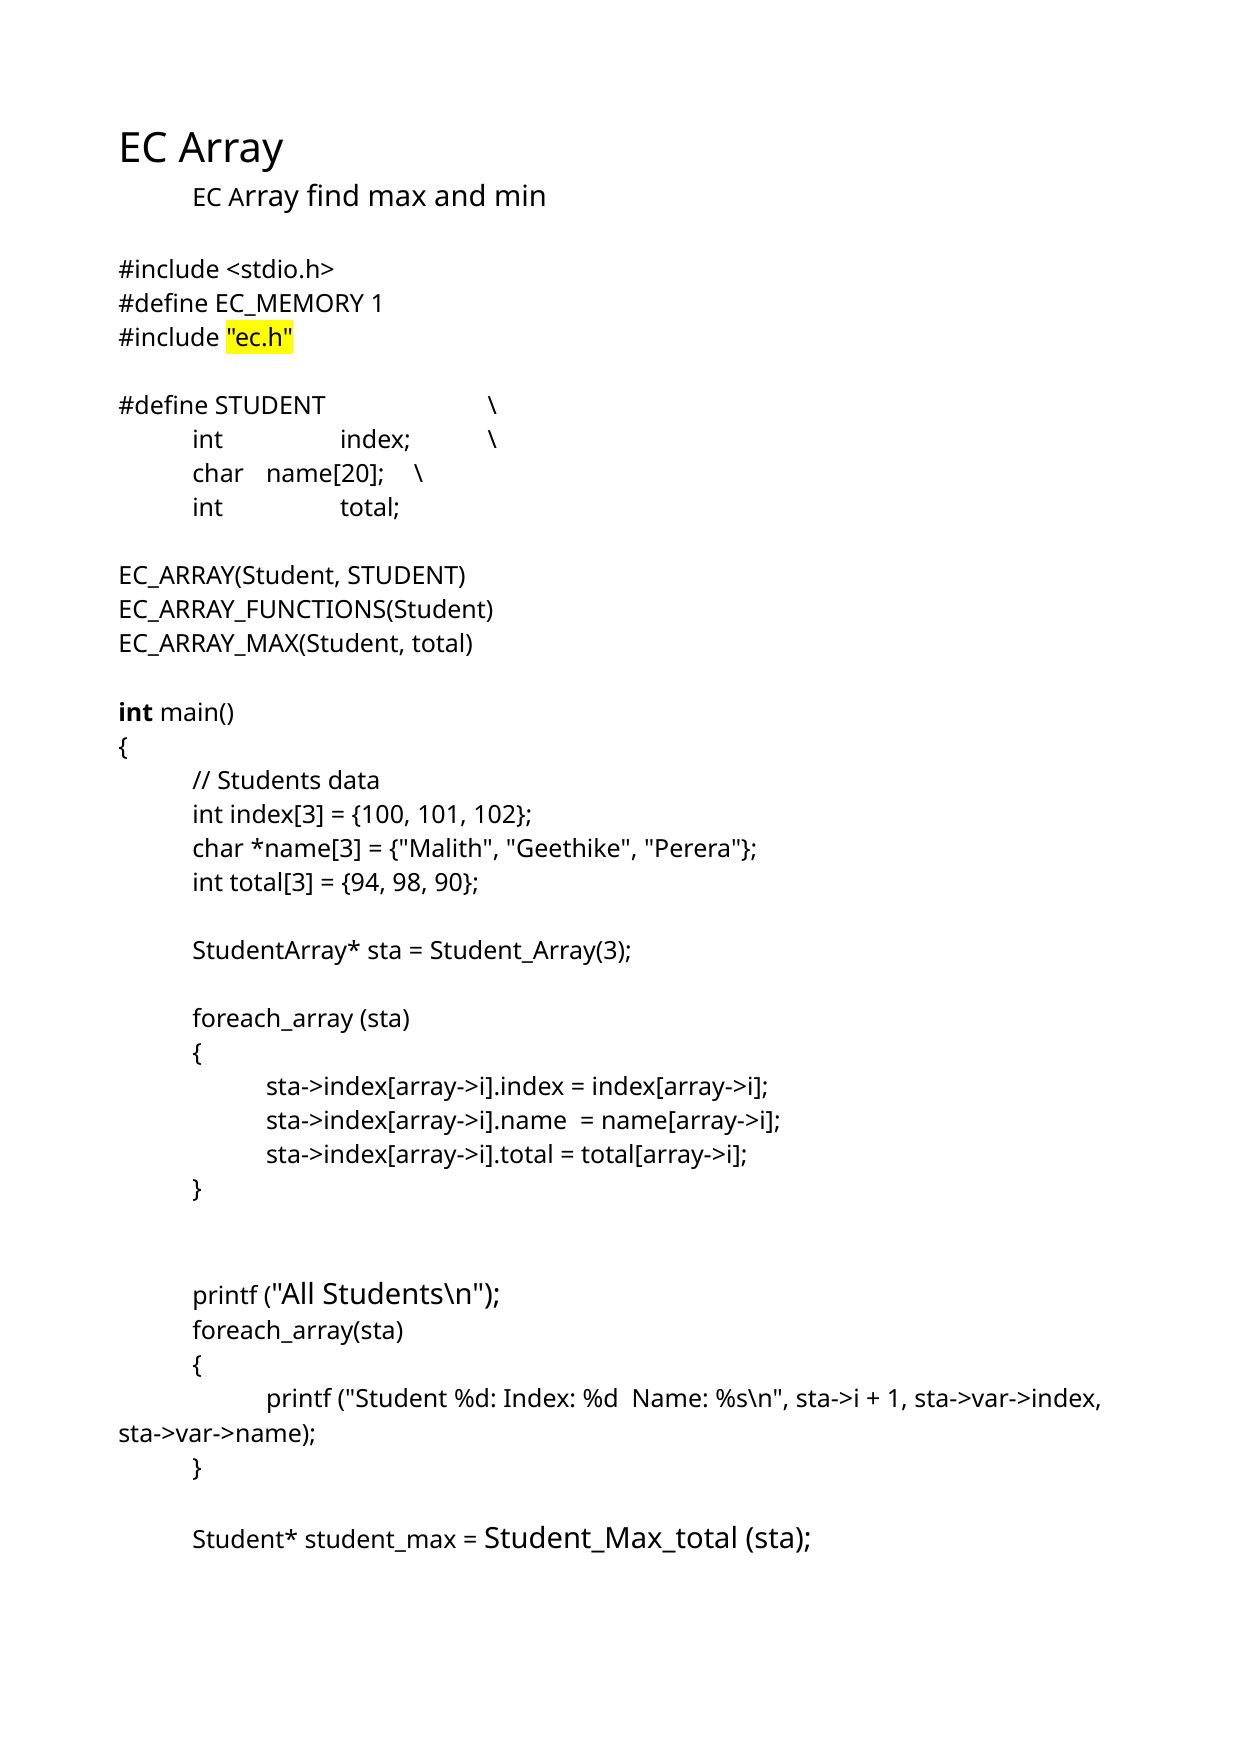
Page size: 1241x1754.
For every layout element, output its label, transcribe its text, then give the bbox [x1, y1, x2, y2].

text Student* student_max = Student_Max_total (sta); [118, 1517, 1122, 1557]
text char *name[3] = {"Malith", "Geethike", "Perera"}; [118, 831, 1122, 864]
text #define EC_MEMORY 1 [118, 286, 1122, 319]
text { [118, 728, 1122, 762]
text sta->index[array->i].index = index[array->i]; [118, 1069, 1122, 1103]
text #define STUDENT \ [118, 388, 1122, 422]
text EC Array find max and min [118, 175, 1122, 214]
text EC_ARRAY(Student, STUDENT) [118, 558, 1122, 592]
text #include <stdio.h> [118, 251, 1122, 286]
text sta->index[array->i].name = name[array->i]; [118, 1103, 1122, 1137]
text foreach_array (sta) [118, 1001, 1122, 1035]
text #include "ec.h" [118, 319, 1122, 354]
text int index[3] = {100, 101, 102}; [118, 796, 1122, 831]
text printf ("Student %d: Index: %d Name: %s\n", sta->i + 1, sta->var->index, sta->var->name); [118, 1381, 1122, 1449]
text } [118, 1449, 1122, 1483]
text } [118, 1171, 1122, 1205]
text { [118, 1347, 1122, 1381]
text // Students data [118, 762, 1122, 796]
text int index; \ [118, 422, 1122, 456]
text { [118, 1035, 1122, 1069]
text int total[3] = {94, 98, 90}; [118, 864, 1122, 899]
text StudentArray* sta = Student_Array(3); [118, 933, 1122, 967]
text EC_ARRAY_FUNCTIONS(Student) [118, 592, 1122, 626]
text printf ("All Students\n"); [118, 1273, 1122, 1313]
text EC_ARRAY_MAX(Student, total) [118, 626, 1122, 660]
text int total; [118, 490, 1122, 524]
text int main() [118, 694, 1122, 728]
text foreach_array(sta) [118, 1313, 1122, 1347]
text sta->index[array->i].total = total[array->i]; [118, 1137, 1122, 1171]
text EC Array [118, 118, 1122, 175]
text char name[20]; \ [118, 456, 1122, 490]
